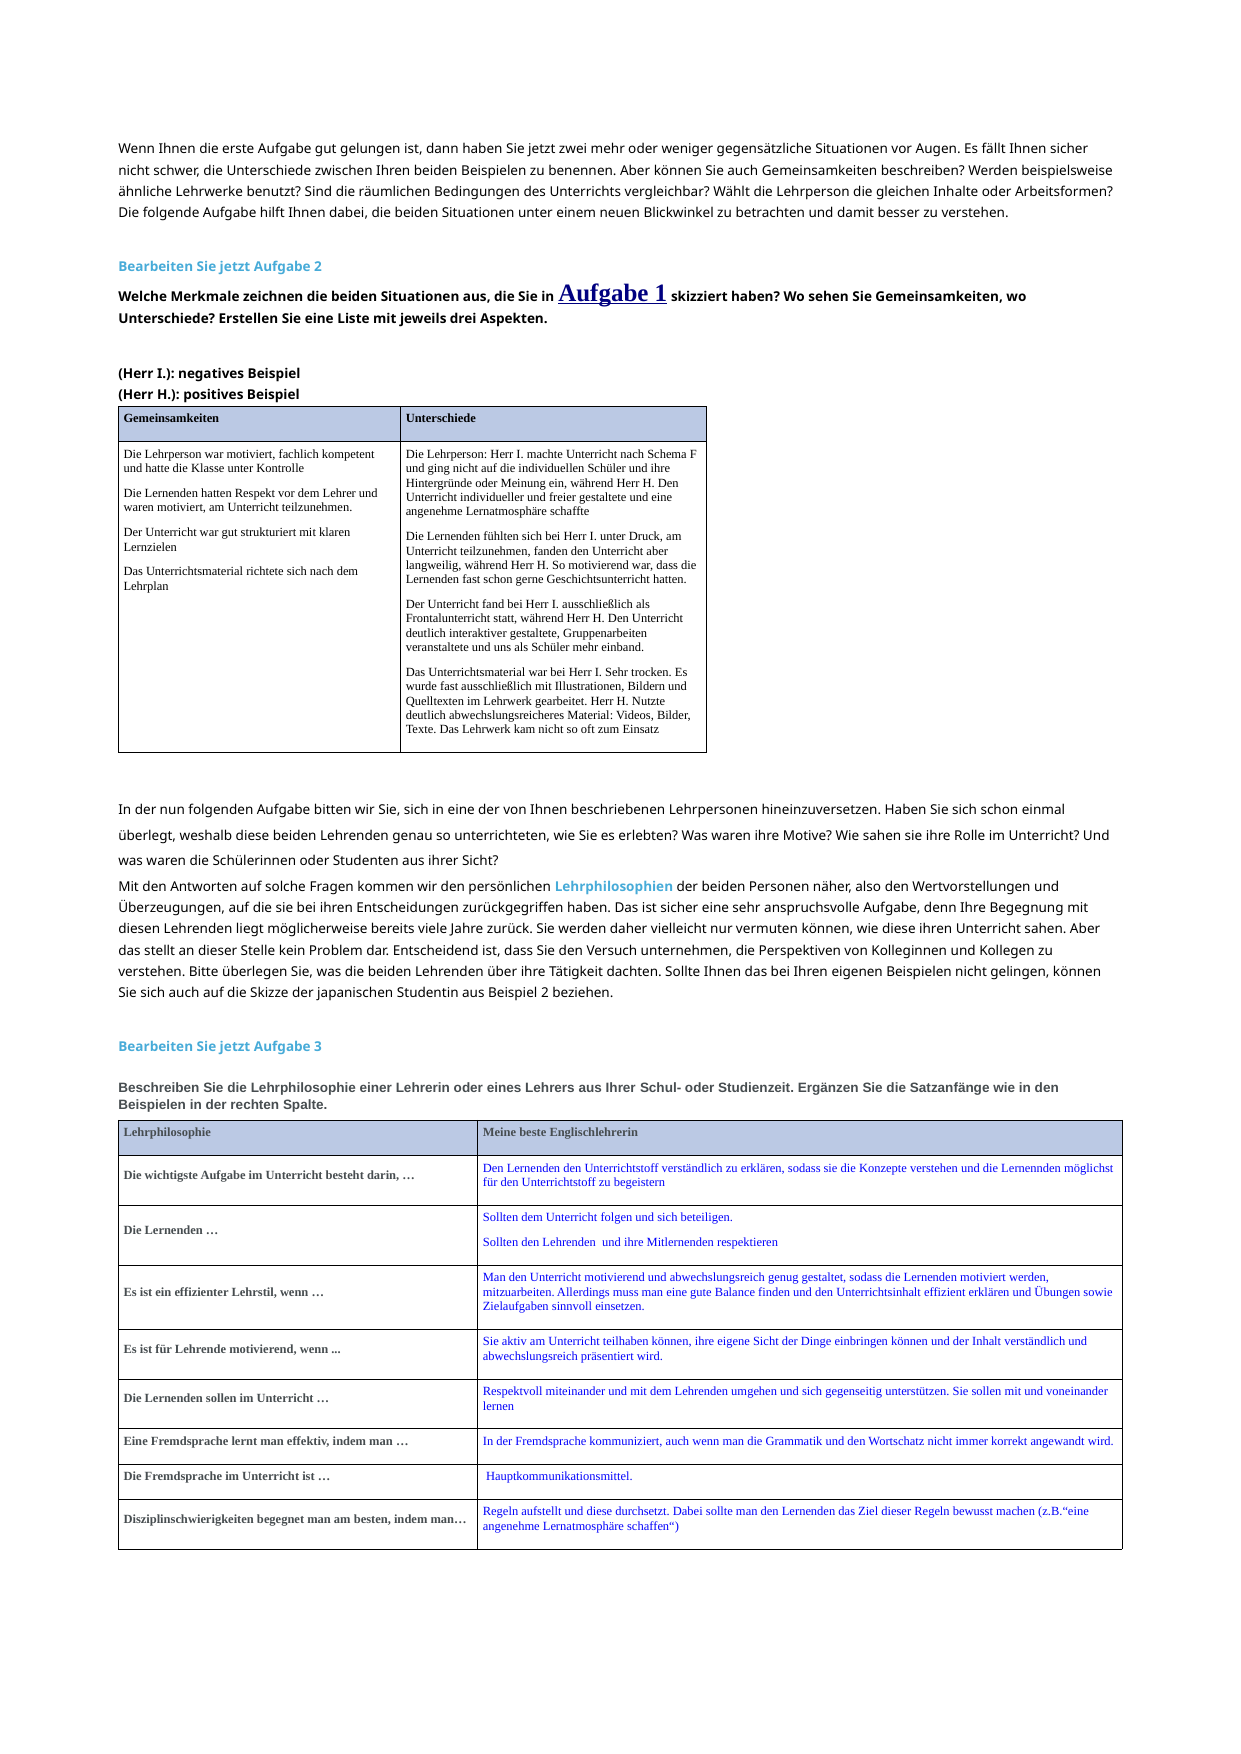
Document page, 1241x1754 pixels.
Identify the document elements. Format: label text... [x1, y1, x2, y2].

text (Herr H.): positives Beispiel [118, 385, 1122, 403]
text (Herr I.): negatives Beispiel [118, 364, 1122, 382]
table_cell Es ist ein effizienter Lehrstil, wenn … [119, 1266, 477, 1329]
table_cell Die Lernenden … [119, 1206, 477, 1265]
table_cell Es ist für Lehrende motivierend, wenn ... [119, 1330, 477, 1378]
table_cell Regeln aufstellt und diese durchsetzt. Dabei sollte man den Lernenden das Ziel dieser Regeln bewusst machen (z.B.“eine angenehme Lernatmosphäre schaffen“) [478, 1500, 1122, 1548]
table_header Gemeinsamkeiten [119, 407, 400, 441]
text Welche Merkmale zeichnen die beiden Situationen aus, die Sie in Aufgabe 1 skizziert haben? Wo sehen Sie Gemeinsamkeiten, wo Unterschiede? Erstellen Sie eine Liste mit jeweils drei Aspekten. [118, 278, 1122, 328]
table_cell Die Lernenden sollen im Unterricht … [119, 1380, 477, 1428]
table_header Lehrphilosophie [119, 1121, 477, 1155]
table_header Unterschiede [401, 407, 706, 441]
text Wenn Ihnen die erste Aufgabe gut gelungen ist, dann haben Sie jetzt zwei mehr oder weniger gegensätzliche Situationen vor Augen. Es fällt Ihnen sicher nicht schwer, die Unterschiede zwischen Ihren beiden Beispielen zu benennen. Aber können Sie auch Gemeinsamkeiten beschreiben? Werden beispielsweise ähnliche Lehrwerke benutzt? Sind die räumlichen Bedingungen des Unterrichts vergleichbar? Wählt die Lehrperson die gleichen Inhalte oder Arbeitsformen? Die folgende Aufgabe hilft Ihnen dabei, die beiden Situationen unter einem neuen Blickwinkel zu betrachten und damit besser zu verstehen. [118, 139, 1122, 221]
table_cell Disziplinschwierigkeiten begegnet man am besten, indem man… [119, 1500, 477, 1548]
table_cell Sie aktiv am Unterricht teilhaben können, ihre eigene Sicht der Dinge einbringen können und der Inhalt verständlich und abwechslungsreich präsentiert wird. [478, 1330, 1122, 1378]
table_cell Hauptkommunikationsmittel. [478, 1465, 1122, 1499]
table_cell Eine Fremdsprache lernt man effektiv, indem man … [119, 1429, 477, 1463]
text In der nun folgenden Aufgabe bitten wir Sie, sich in eine der von Ihnen beschriebenen Lehrpersonen hineinzuversetzen. Haben Sie sich schon einmal überlegt, weshalb diese beiden Lehrenden genau so unterrichteten, wie Sie es erlebten? Was waren ihre Motive? Wie sahen sie ihre Rolle im Unterricht? Und was waren die Schülerinnen oder Studenten aus ihrer Sicht? [118, 800, 1122, 870]
text Beschreiben Sie die Lehrphilosophie einer Lehrerin oder eines Lehrers aus Ihrer Schul- oder Studienzeit. Ergänzen Sie die Satzanfänge wie in den Beispielen in der rechten Spalte. [118, 1079, 1122, 1113]
table_cell In der Fremdsprache kommuniziert, auch wenn man die Grammatik und den Wortschatz nicht immer korrekt angewandt wird. [478, 1429, 1122, 1463]
text Bearbeiten Sie jetzt Aufgabe 2 [118, 257, 1122, 275]
text Mit den Antworten auf solche Fragen kommen wir den persönlichen Lehrphilosophien der beiden Personen näher, also den Wertvorstellungen und Überzeugungen, auf die sie bei ihren Entscheidungen zurückgegriffen haben. Das ist sicher eine sehr anspruchsvolle Aufgabe, denn Ihre Begegnung mit diesen Lehrenden liegt möglicherweise bereits viele Jahre zurück. Sie werden daher vielleicht nur vermuten können, wie diese ihren Unterricht sahen. Aber das stellt an dieser Stelle kein Problem dar. Entscheidend ist, dass Sie den Versuch unternehmen, die Perspektiven von Kolleginnen und Kollegen zu verstehen. Bitte überlegen Sie, was die beiden Lehrenden über ihre Tätigkeit dachten. Sollte Ihnen das bei Ihren eigenen Beispielen nicht gelingen, können Sie sich auch auf die Skizze der japanischen Studentin aus Beispiel 2 beziehen. [118, 877, 1122, 1001]
table_cell Die wichtigste Aufgabe im Unterricht besteht darin, … [119, 1156, 477, 1205]
table_cell Sollten dem Unterricht folgen und sich beteiligen. Sollten den Lehrenden und ihre Mitlernenden respektieren [478, 1206, 1122, 1265]
table_cell Die Lehrperson: Herr I. machte Unterricht nach Schema F und ging nicht auf die individuellen Schüler und ihre Hintergründe oder Meinung ein, während Herr H. Den Unterricht individueller und freier gestaltete und eine angenehme Lernatmosphäre schaffte Die Lernenden fühlten sich bei Herr I. unter Druck, am Unterricht teilzunehmen, fanden den Unterricht aber langweilig, während Herr H. So motivierend war, dass die Lernenden fast schon gerne Geschichtsunterricht hatten. Der Unterricht fand bei Herr I. ausschließlich als Frontalunterricht statt, während Herr H. Den Unterricht deutlich interaktiver gestaltete, Gruppenarbeiten veranstaltete und uns als Schüler mehr einband. Das Unterrichtsmaterial war bei Herr I. Sehr trocken. Es wurde fast ausschließlich mit Illustrationen, Bildern und Quelltexten im Lehrwerk gearbeitet. Herr H. Nutzte deutlich abwechslungsreicheres Material: Videos, Bilder, Texte. Das Lehrwerk kam nicht so oft zum Einsatz [401, 442, 706, 752]
table_cell Die Lehrperson war motiviert, fachlich kompetent und hatte die Klasse unter Kontrolle Die Lernenden hatten Respekt vor dem Lehrer und waren motiviert, am Unterricht teilzunehmen. Der Unterricht war gut strukturiert mit klaren Lernzielen Das Unterrichtsmaterial richtete sich nach dem Lehrplan [119, 442, 400, 752]
text Bearbeiten Sie jetzt Aufgabe 3 [118, 1037, 1122, 1055]
table_header Meine beste Englischlehrerin [478, 1121, 1122, 1155]
table_cell Man den Unterricht motivierend und abwechslungsreich genug gestaltet, sodass die Lernenden motiviert werden, mitzuarbeiten. Allerdings muss man eine gute Balance finden und den Unterrichtsinhalt effizient erklären und Übungen sowie Zielaufgaben sinnvoll einsetzen. [478, 1266, 1122, 1329]
table_cell Respektvoll miteinander und mit dem Lehrenden umgehen und sich gegenseitig unterstützen. Sie sollen mit und voneinander lernen [478, 1380, 1122, 1428]
table_cell Den Lernenden den Unterrichtstoff verständlich zu erklären, sodass sie die Konzepte verstehen und die Lernennden möglichst für den Unterrichtstoff zu begeistern [478, 1156, 1122, 1205]
table_cell Die Fremdsprache im Unterricht ist … [119, 1465, 477, 1499]
